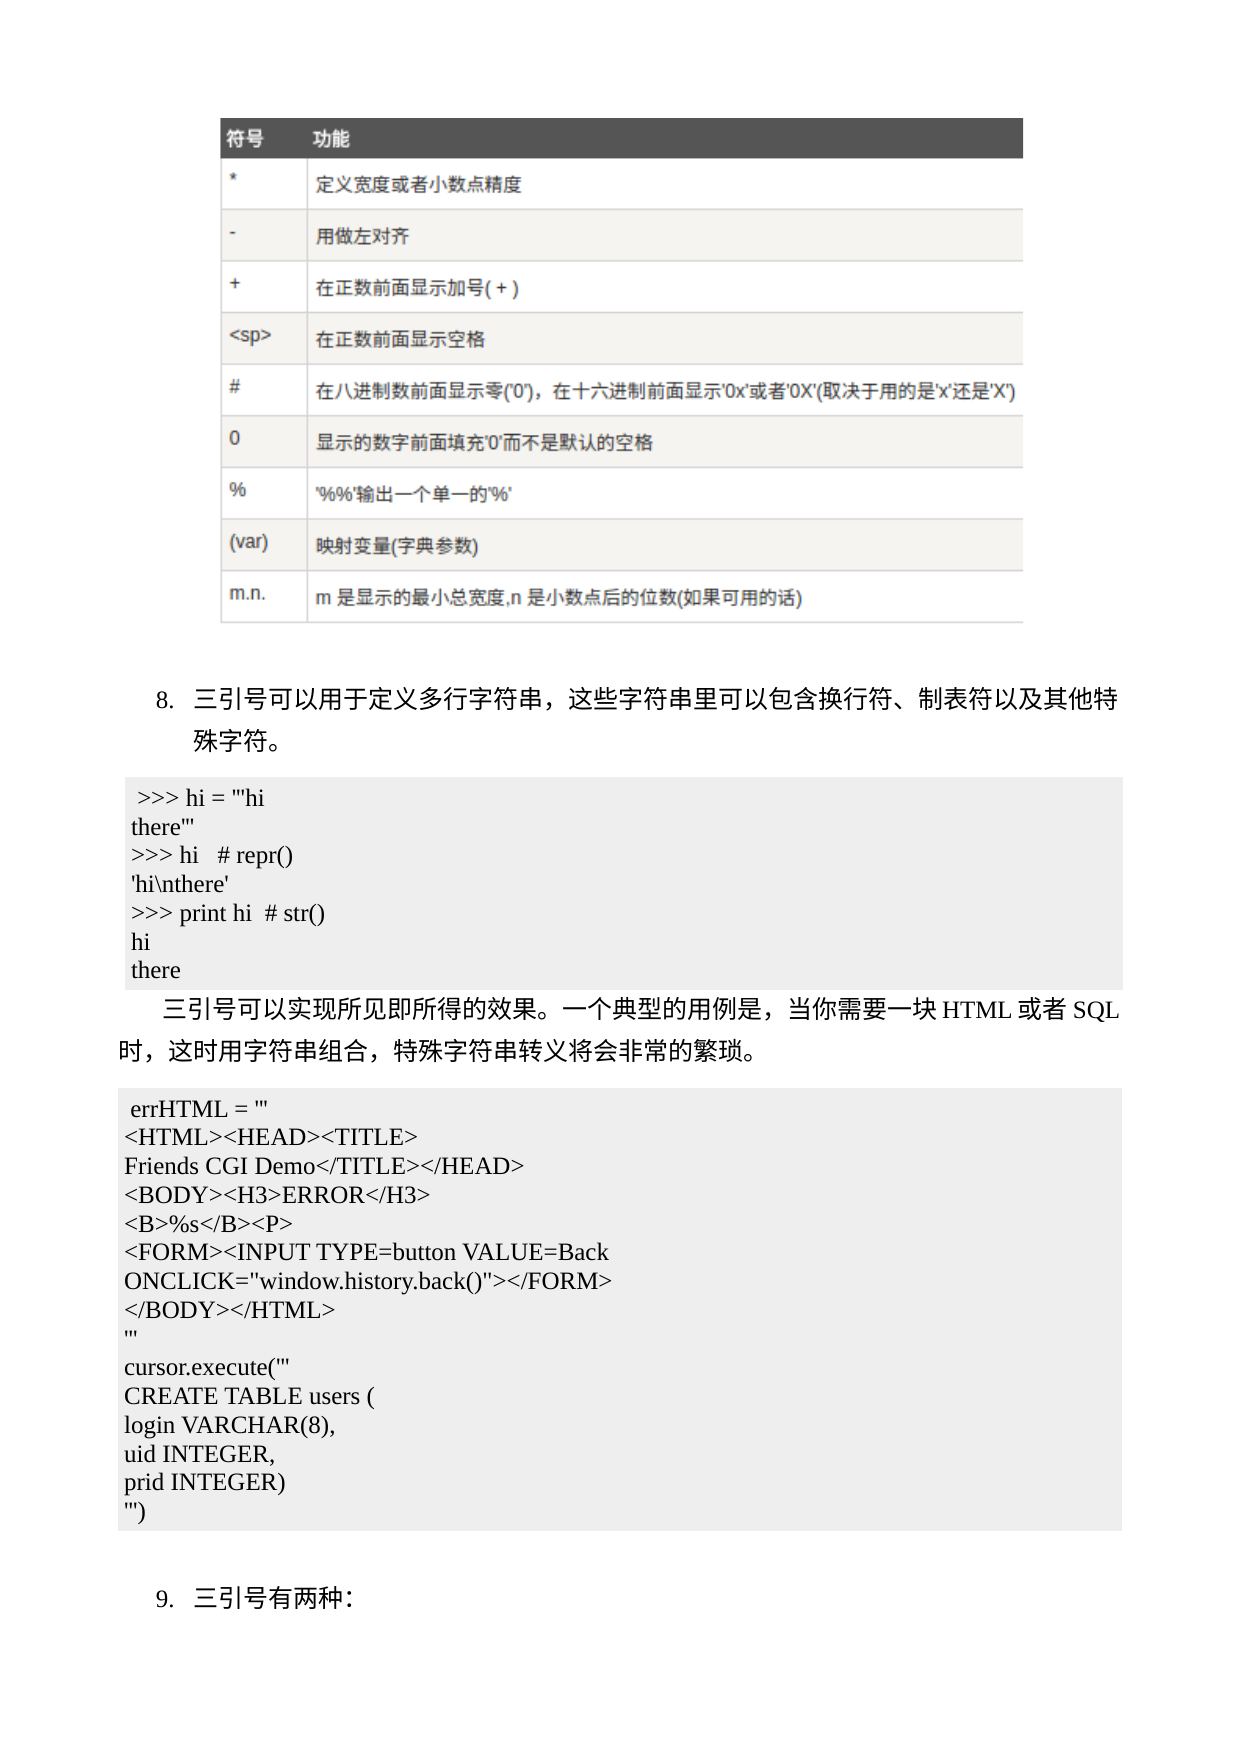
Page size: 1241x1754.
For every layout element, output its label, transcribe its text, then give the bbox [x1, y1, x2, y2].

list 三引号可以用于定义多行字符串，这些字符串里可以包含换行符、制表符以及其他特殊字符。 [156, 679, 1122, 757]
text 三引号可以实现所见即所得的效果。一个典型的用例是，当你需要一块HTML或者SQL时，这时用字符串组合，特殊字符串转义将会非常的繁琐。 [118, 990, 1122, 1068]
list 三引号有两种： [156, 1578, 1122, 1614]
table_header >>> hi = '''hi there''' >>> hi # repr() 'hi\nthere' >>> print hi # str() hi there [125, 777, 1123, 990]
picture [217, 118, 1024, 628]
table_header errHTML = ''' <HTML><HEAD><TITLE> Friends CGI Demo</TITLE></HEAD> <BODY><H3>ERROR</H3> <B>%s</B><P> <FORM><INPUT TYPE=button VALUE=Back ONCLICK="window.history.back()"></FORM> </BODY></HTML> ''' cursor.execute(''' CREATE TABLE users ( login VARCHAR(8), uid INTEGER, prid INTEGER) ''') [118, 1088, 1122, 1531]
